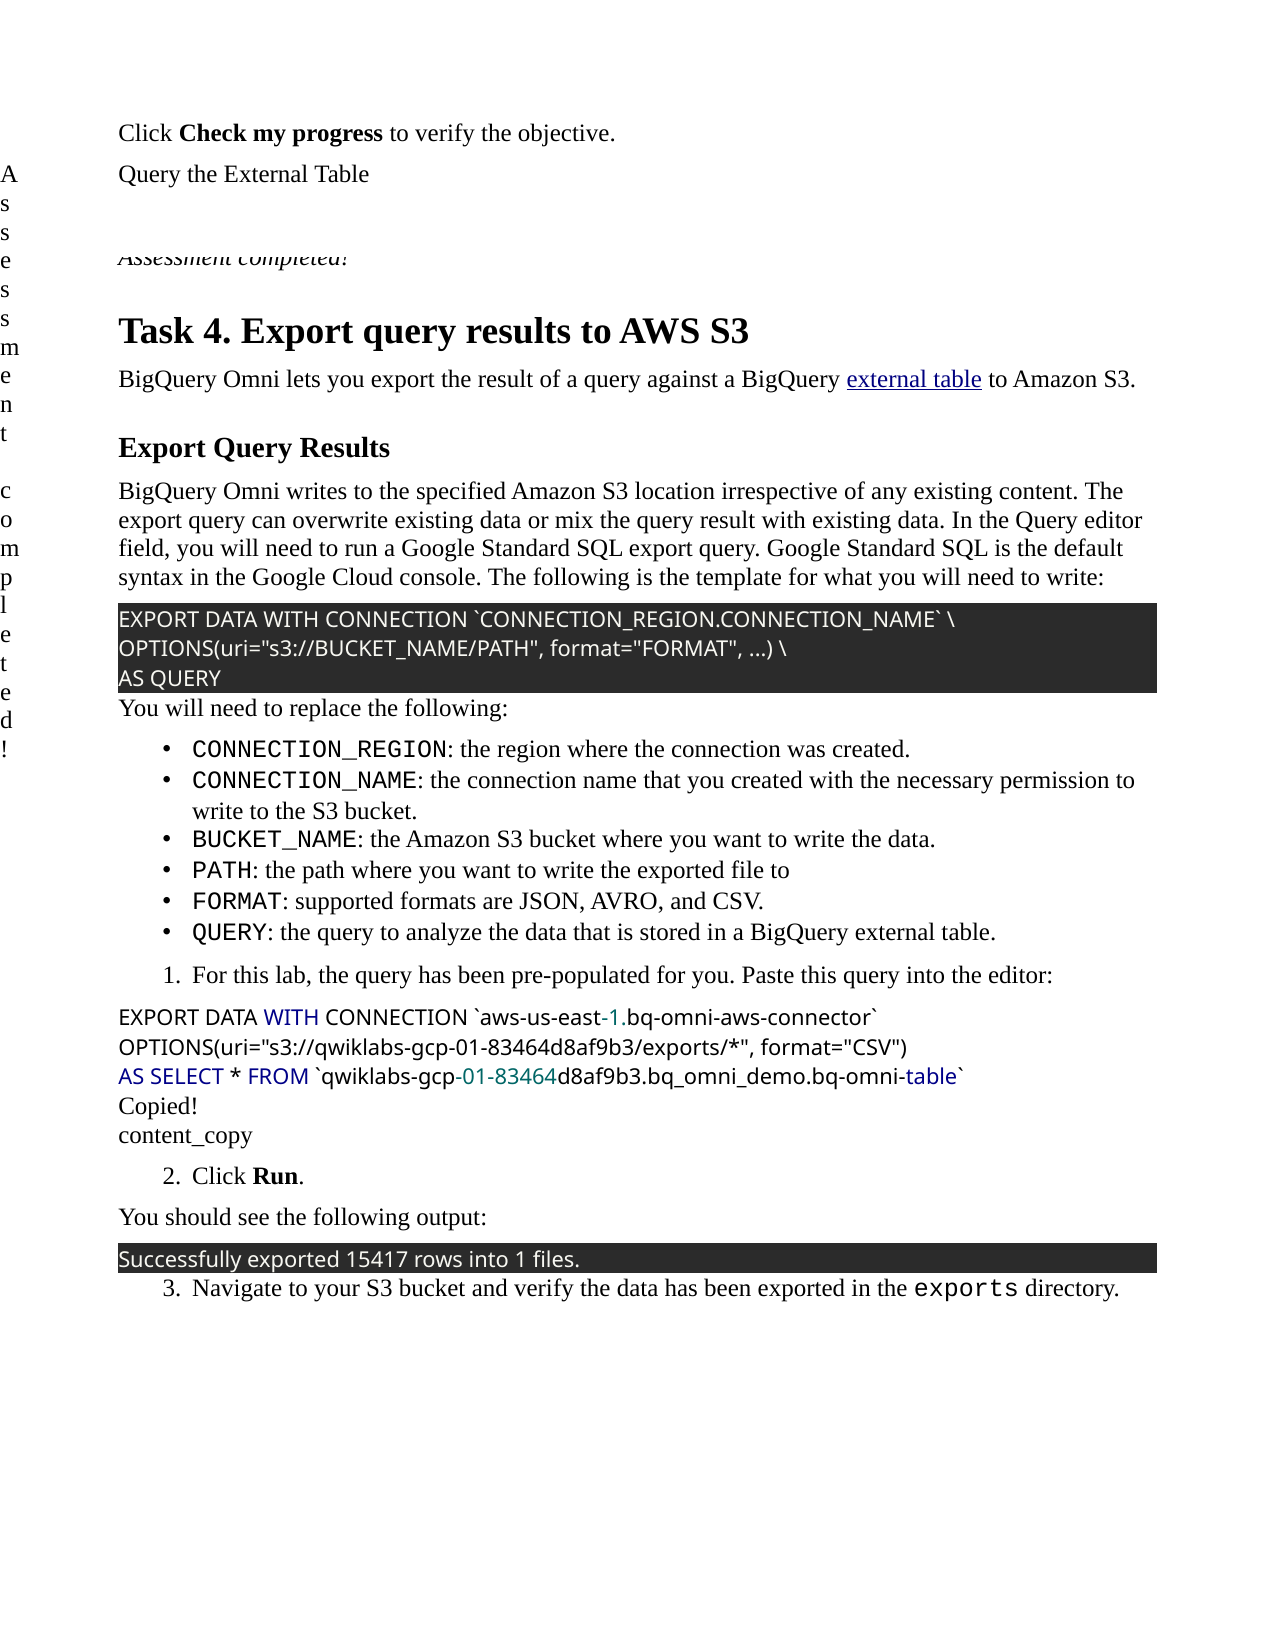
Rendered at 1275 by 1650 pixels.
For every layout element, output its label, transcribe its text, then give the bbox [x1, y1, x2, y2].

list FORMAT: supported formats are JSON, AVRO, and CSV. [162, 886, 1157, 917]
text AS SELECT * FROM `qwiklabs-gcp-01-83464d8af9b3.bq_omni_demo.bq-omni-table` [118, 1061, 1157, 1091]
text Copied! [118, 1091, 1144, 1120]
text content_copy [118, 1120, 1157, 1148]
text You will need to replace the following: [118, 693, 1157, 722]
text Assessment completed! [118, 242, 1157, 271]
subtitle Task 4. Export query results to AWS S3 [118, 308, 1157, 351]
text OPTIONS(uri="s3://qwiklabs-gcp-01-83464d8af9b3/exports/*", format="CSV") [118, 1031, 1157, 1061]
list Navigate to your S3 bucket and verify the data has been exported in the exports directory. [162, 1273, 1157, 1304]
text BigQuery Omni lets you export the result of a query against a BigQuery external table to Amazon S3. [118, 364, 1157, 392]
list For this lab, the query has been pre-populated for you. Paste this query into the editor: [162, 960, 1157, 989]
text EXPORT DATA WITH CONNECTION `CONNECTION_REGION.CONNECTION_NAME` \ [118, 603, 1157, 633]
list Click Run. [162, 1161, 1157, 1190]
list CONNECTION_REGION: the region where the connection was created. [162, 734, 1157, 765]
text Query the External Table [118, 159, 1157, 188]
list BUCKET_NAME: the Amazon S3 bucket where you want to write the data. [162, 824, 1157, 855]
subtitle Export Query Results [118, 430, 1157, 463]
text Successfully exported 15417 rows into 1 files. [118, 1243, 1157, 1273]
list QUERY: the query to analyze the data that is stored in a BigQuery external table. [162, 917, 1157, 948]
list PATH: the path where you want to write the exported file to [162, 855, 1157, 886]
text Click Check my progress to verify the objective. [118, 118, 1157, 147]
text AS QUERY [118, 663, 1157, 693]
list CONNECTION_NAME: the connection name that you created with the necessary permission to write to the S3 bucket. [162, 765, 1157, 824]
text Check my progress [118, 201, 1157, 257]
text You should see the following output: [118, 1202, 1157, 1231]
text BigQuery Omni writes to the specified Amazon S3 location irrespective of any existing content. The export query can overwrite existing data or mix the query result with existing data. In the Query editor field, you will need to run a Google Standard SQL export query. Google Standard SQL is the default syntax in the Google Cloud console. The following is the template for what you will need to write: [118, 476, 1157, 591]
text EXPORT DATA WITH CONNECTION `aws-us-east-1.bq-omni-aws-connector` [118, 1002, 1157, 1031]
text OPTIONS(uri="s3://BUCKET_NAME/PATH", format="FORMAT", ...) \ [118, 633, 1157, 663]
